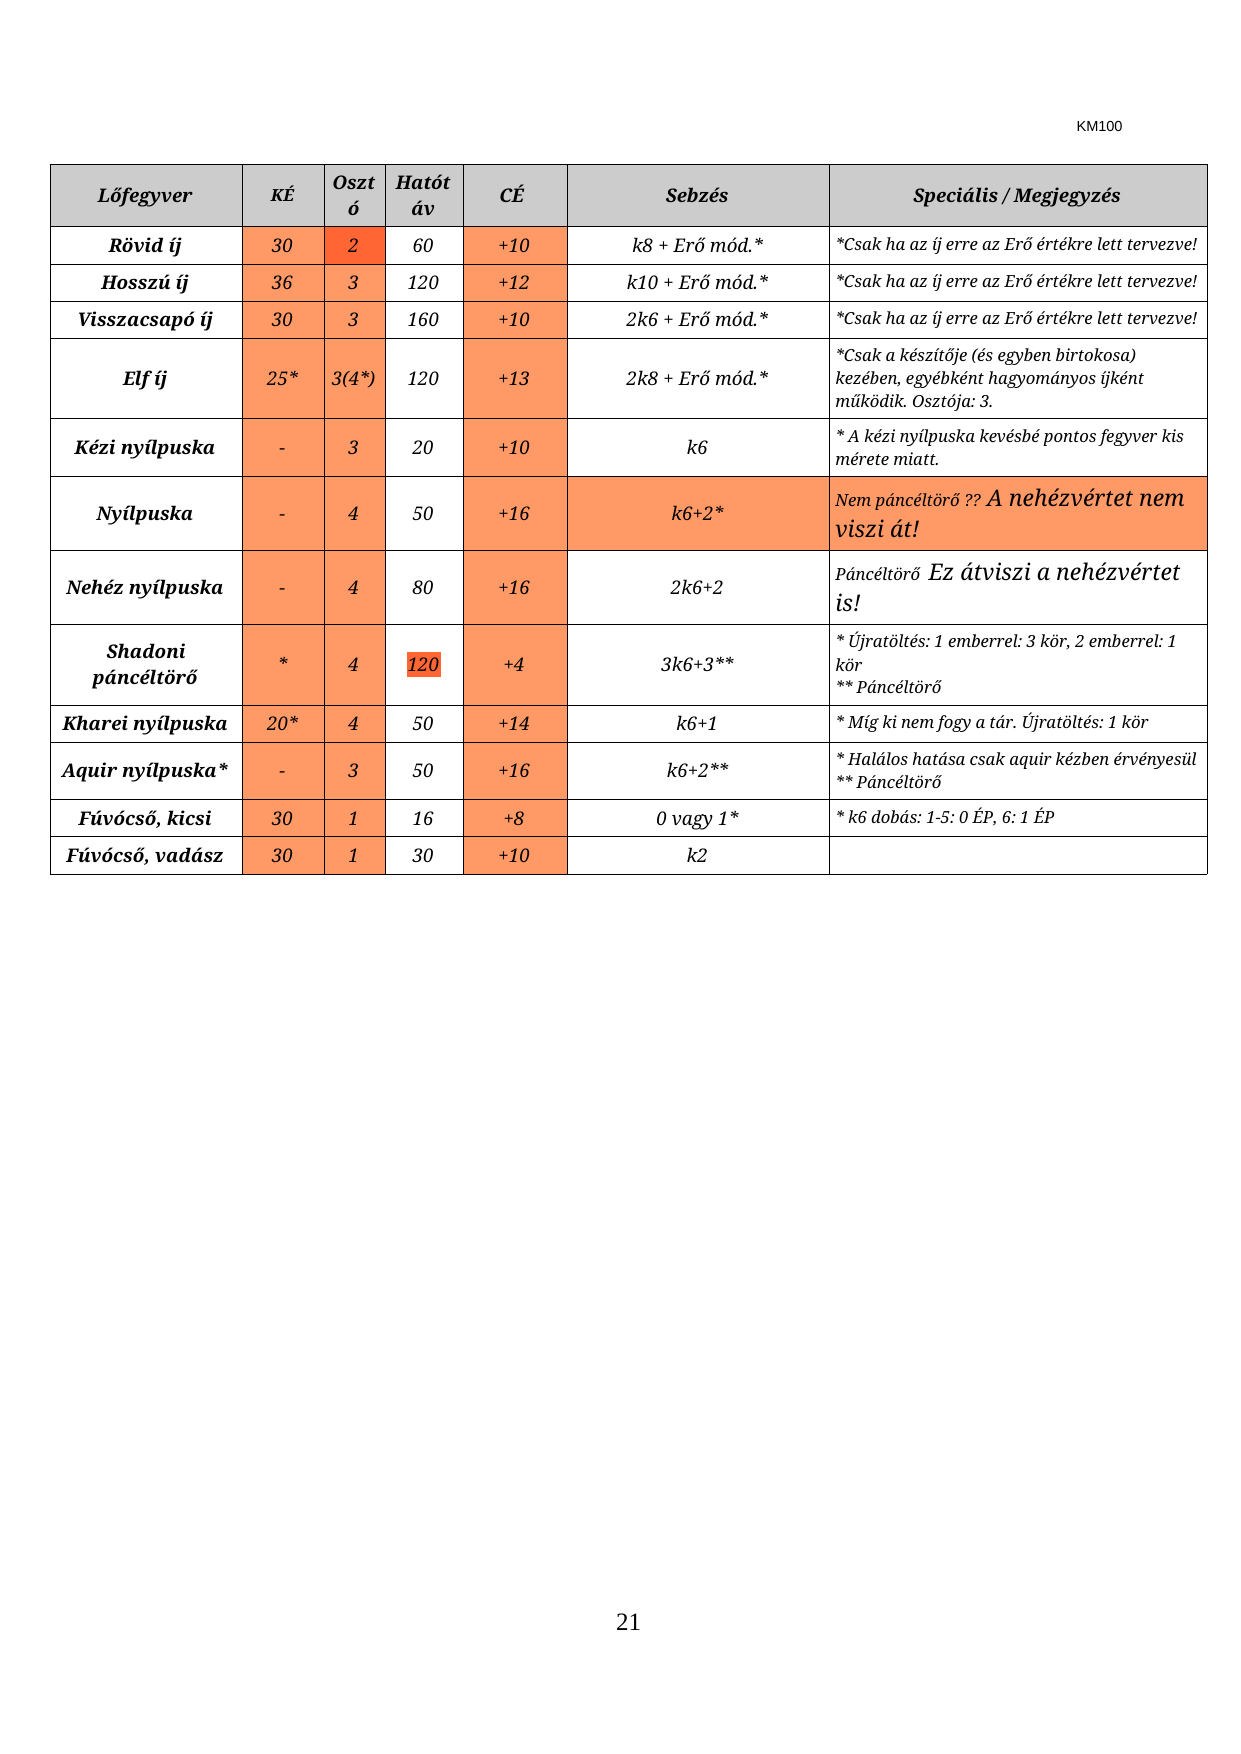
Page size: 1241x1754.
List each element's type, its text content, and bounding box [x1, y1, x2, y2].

table_cell Elf íj [51, 339, 242, 418]
table_cell 3 [325, 419, 385, 476]
table_cell 30 [243, 800, 324, 836]
table_header CÉ [464, 165, 567, 226]
table_cell +12 [464, 265, 567, 301]
table_cell +16 [464, 477, 567, 550]
table_cell - [243, 419, 324, 476]
table_cell *Csak ha az íj erre az Erő értékre lett tervezve! [830, 265, 1207, 301]
text Ailtas, 2008 [134, 1223, 1122, 1246]
table_header KÉ [243, 165, 324, 226]
table_cell 1 [325, 800, 385, 836]
table_cell * Újratöltés: 1 emberrel: 3 kör, 2 emberrel: 1 kör ** Páncéltörő [830, 625, 1207, 705]
table_cell 0 vagy 1* [568, 800, 829, 836]
text Creative Commons License [134, 1163, 1122, 1182]
table_cell - [243, 551, 324, 624]
table_cell Aquir nyílpuska* [51, 743, 242, 799]
table_cell 20 [386, 419, 463, 476]
table_cell Fúvócső, kicsi [51, 800, 242, 836]
table_cell 2k6 + Erő mód.* [568, 302, 829, 338]
table_cell 3 [325, 743, 385, 799]
table_cell Nehéz nyílpuska [51, 551, 242, 624]
table_cell k6+2** [568, 743, 829, 799]
table_header Speciális / Megjegyzés [830, 165, 1207, 226]
table_cell * Míg ki nem fogy a tár. Újratöltés: 1 kör [830, 706, 1207, 742]
table_cell k6+1 [568, 706, 829, 742]
table_cell 16 [386, 800, 463, 836]
table_cell 25* [243, 339, 324, 418]
table_cell 3(4*) [325, 339, 385, 418]
table_cell k6+2* [568, 477, 829, 550]
table_cell 30 [243, 302, 324, 338]
table_cell 120 [386, 625, 463, 705]
table_cell Nem páncéltörő ?? A nehézvértet nem viszi át! [830, 477, 1207, 550]
table_cell +10 [464, 837, 567, 874]
table_cell [830, 837, 1207, 874]
table_cell Kézi nyílpuska [51, 419, 242, 476]
table_cell * A kézi nyílpuska kevésbé pontos fegyver kis mérete miatt. [830, 419, 1207, 476]
table_cell Visszacsapó íj [51, 302, 242, 338]
table_cell +16 [464, 743, 567, 799]
text -- [134, 1144, 1122, 1163]
table_cell 120 [386, 265, 463, 301]
table_cell Fúvócső, vadász [51, 837, 242, 874]
table_cell Hosszú íj [51, 265, 242, 301]
table_cell Nyílpuska [51, 477, 242, 550]
table_cell k8 + Erő mód.* [568, 227, 829, 264]
table_cell *Csak ha az íj erre az Erő értékre lett tervezve! [830, 302, 1207, 338]
table_cell +10 [464, 419, 567, 476]
table_cell - [243, 743, 324, 799]
table_cell +13 [464, 339, 567, 418]
table_cell 30 [386, 837, 463, 874]
table_cell +10 [464, 227, 567, 264]
table_cell +8 [464, 800, 567, 836]
table_cell 4 [325, 625, 385, 705]
table_cell 3k6+3** [568, 625, 829, 705]
table_cell +14 [464, 706, 567, 742]
table_cell - [243, 477, 324, 550]
table_cell 160 [386, 302, 463, 338]
table_cell 20* [243, 706, 324, 742]
table_cell 2k8 + Erő mód.* [568, 339, 829, 418]
table_cell +4 [464, 625, 567, 705]
table_cell k2 [568, 837, 829, 874]
table_cell 50 [386, 743, 463, 799]
table_cell 50 [386, 477, 463, 550]
table_cell 3 [325, 302, 385, 338]
table_cell 30 [243, 837, 324, 874]
text -- [134, 1269, 1122, 1292]
table_header Lőfegyver [51, 165, 242, 226]
table_cell 2k6+2 [568, 551, 829, 624]
table_cell 4 [325, 706, 385, 742]
table_header Hatótáv [386, 165, 463, 226]
table_cell * Halálos hatása csak aquir kézben érvényesül ** Páncéltörő [830, 743, 1207, 799]
table_cell k6 [568, 419, 829, 476]
table_cell Kharei nyílpuska [51, 706, 242, 742]
table_cell 50 [386, 706, 463, 742]
table_cell * k6 dobás: 1-5: 0 ÉP, 6: 1 ÉP [830, 800, 1207, 836]
table_cell Shadoni páncéltörő [51, 625, 242, 705]
table_cell 1 [325, 837, 385, 874]
table_header Osztó [325, 165, 385, 226]
text Ezen dokumentum maga, továbbá részletei, vagy másolatai kizárólag a Creative Commons „Nevezd meg!-Ne add el!-Így add tovább! 2.5 Magyarország” Licenc feltételeinek megfelelően használható fel. [134, 1182, 1122, 1223]
text (CC(BY-NC-SA)) Fekete Bálint, 2008 [134, 1246, 1122, 1269]
table_cell 60 [386, 227, 463, 264]
table_cell 80 [386, 551, 463, 624]
table_cell 36 [243, 265, 324, 301]
table_header Sebzés [568, 165, 829, 226]
table_cell 4 [325, 477, 385, 550]
table_cell *Csak a készítője (és egyben birtokosa) kezében, egyébként hagyományos íjként működik. Osztója: 3. [830, 339, 1207, 418]
table_cell +10 [464, 302, 567, 338]
table_cell Rövid íj [51, 227, 242, 264]
table_cell *Csak ha az íj erre az Erő értékre lett tervezve! [830, 227, 1207, 264]
table_cell k10 + Erő mód.* [568, 265, 829, 301]
table_cell 4 [325, 551, 385, 624]
table_cell 30 [243, 227, 324, 264]
table_cell Páncéltörő Ez átviszi a nehézvértet is! [830, 551, 1207, 624]
table_cell +16 [464, 551, 567, 624]
table_cell 2 [325, 227, 385, 264]
table_cell 120 [386, 339, 463, 418]
table_cell * [243, 625, 324, 705]
table_cell 3 [325, 265, 385, 301]
